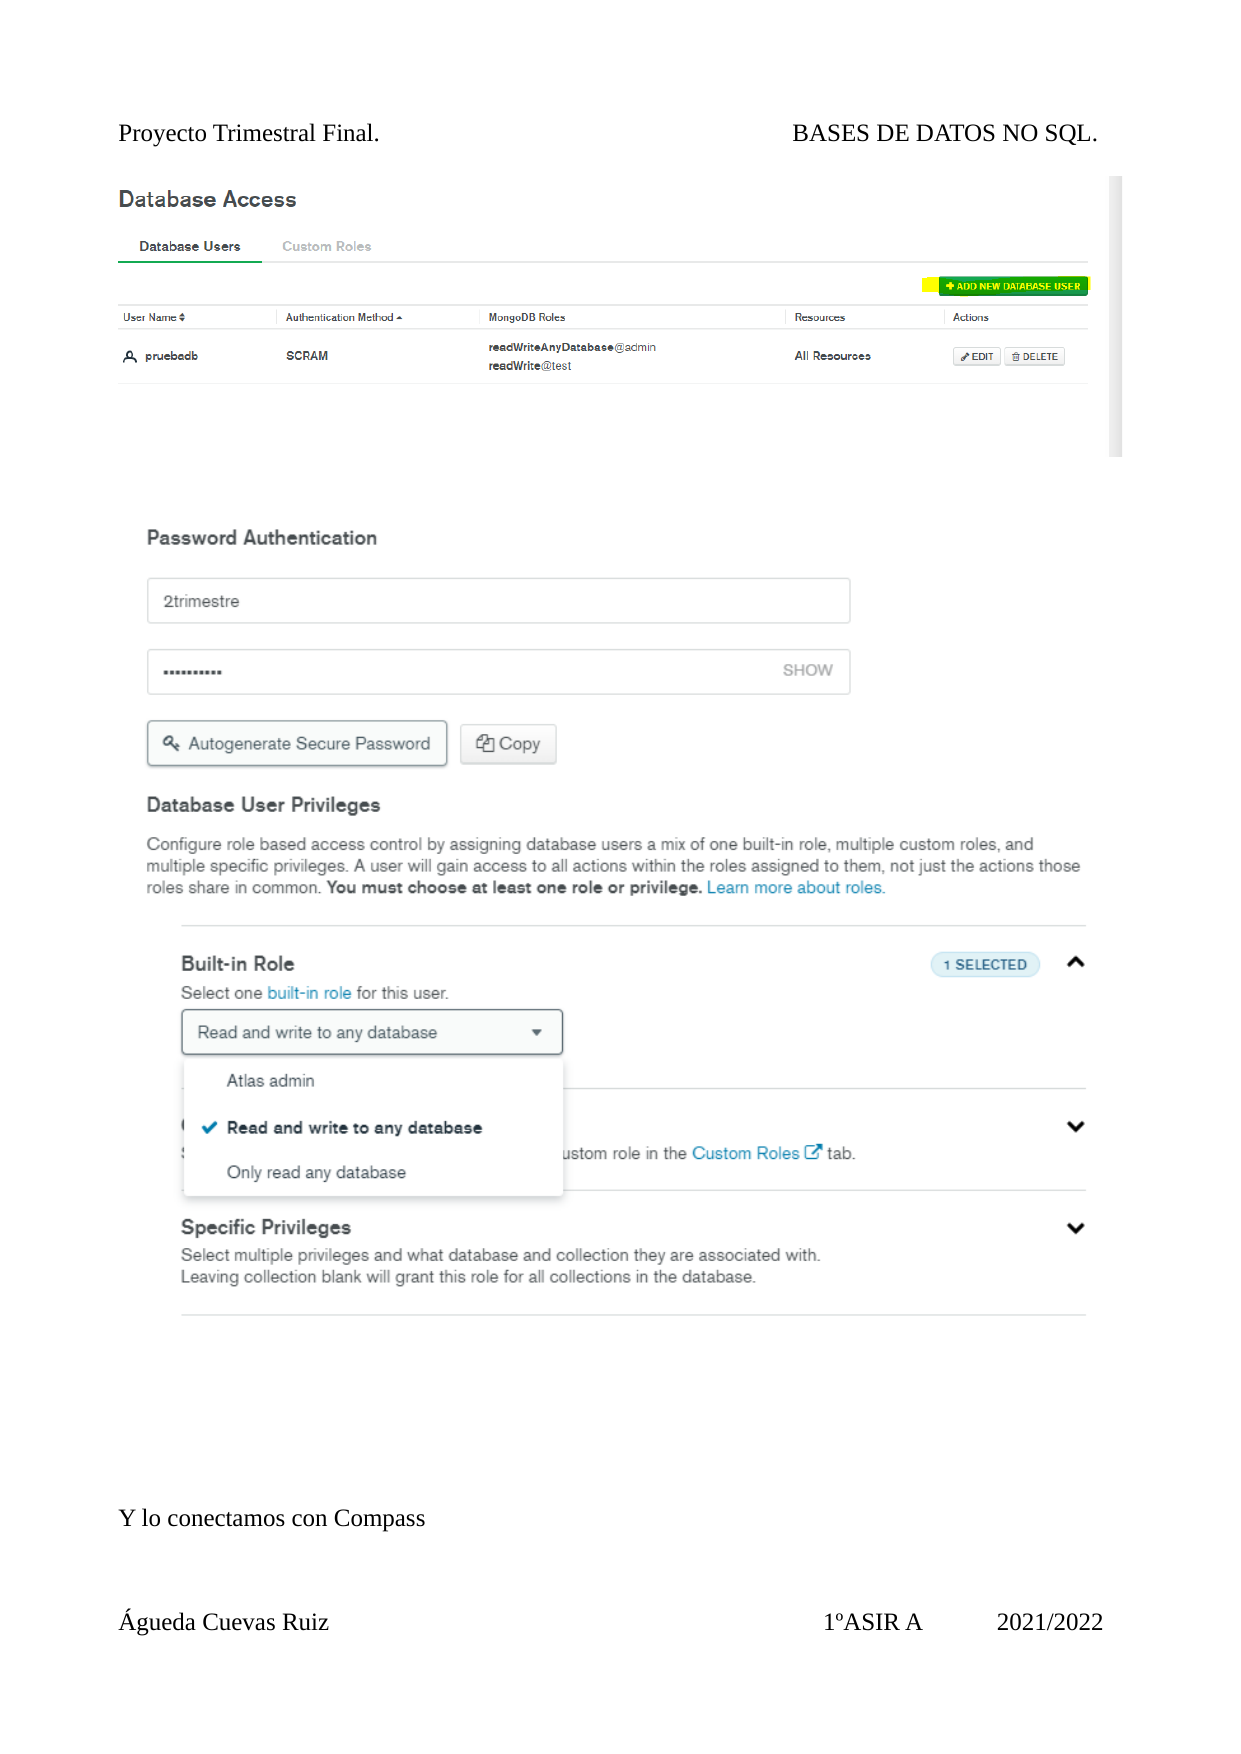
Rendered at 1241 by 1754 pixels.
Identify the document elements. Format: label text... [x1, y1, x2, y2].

text Y lo conectamos con Compass [118, 1503, 1122, 1532]
picture [118, 176, 1123, 457]
picture [118, 513, 1123, 1331]
